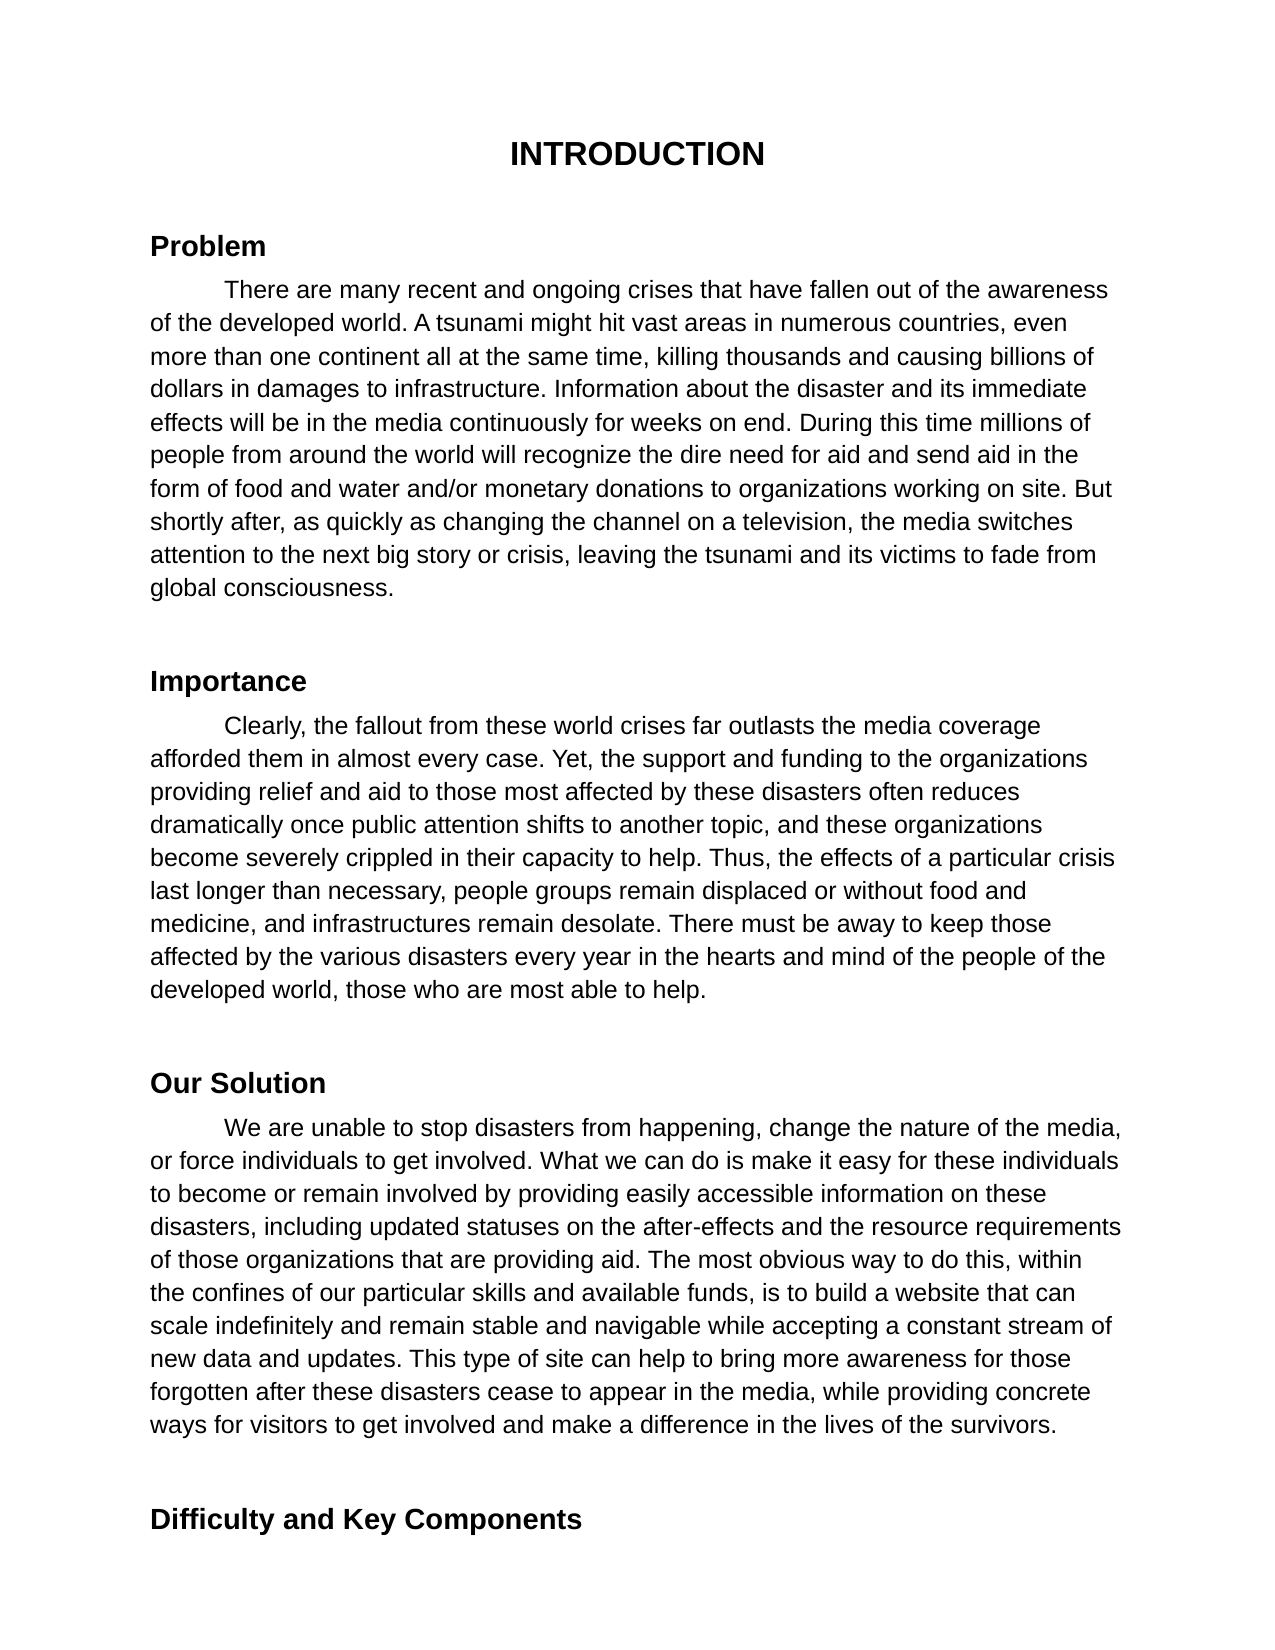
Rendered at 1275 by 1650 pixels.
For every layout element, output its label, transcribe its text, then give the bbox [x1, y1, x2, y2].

subtitle Importance [150, 664, 1125, 697]
text Clearly, the fallout from these world crises far outlasts the media coverage afforded them in almost every case. Yet, the support and funding to the organizations providing relief and aid to those most affected by these disasters often reduces dramatically once public attention shifts to another topic, and these organizations become severely crippled in their capacity to help. Thus, the effects of a particular crisis last longer than necessary, people groups remain displaced or without food and medicine, and infrastructures remain desolate. There must be away to keep those affected by the various disasters every year in the hearts and mind of the people of the developed world, those who are most able to help. [150, 711, 1125, 1004]
subtitle Difficulty and Key Components [150, 1502, 1125, 1535]
text There are many recent and ongoing crises that have fallen out of the awareness of the developed world. A tsunami might hit vast areas in numerous countries, even more than one continent all at the same time, killing thousands and causing billions of dollars in damages to infrastructure. Information about the disaster and its immediate effects will be in the media continuously for weeks on end. During this time millions of people from around the world will recognize the dire need for aid and send aid in the form of food and water and/or monetary donations to organizations working on site. But shortly after, as quickly as changing the channel on a television, the media switches attention to the next big story or crisis, leaving the tsunami and its victims to fade from global consciousness. [150, 275, 1125, 601]
subtitle Our Solution [150, 1066, 1125, 1100]
subtitle INTRODUCTION [150, 134, 1125, 173]
text We are unable to stop disasters from happening, change the nature of the media, or force individuals to get involved. What we can do is make it easy for these individuals to become or remain involved by providing easily accessible information on these disasters, including updated statuses on the after-effects and the resource requirements of those organizations that are providing aid. The most obvious way to do this, within the confines of our particular skills and available funds, is to build a website that can scale indefinitely and remain stable and navigable while accepting a constant stream of new data and updates. This type of site can help to bring more awareness for those forgotten after these disasters cease to appear in the media, while providing concrete ways for visitors to get involved and make a difference in the lives of the survivors. [150, 1113, 1125, 1439]
subtitle Problem [150, 228, 1125, 262]
